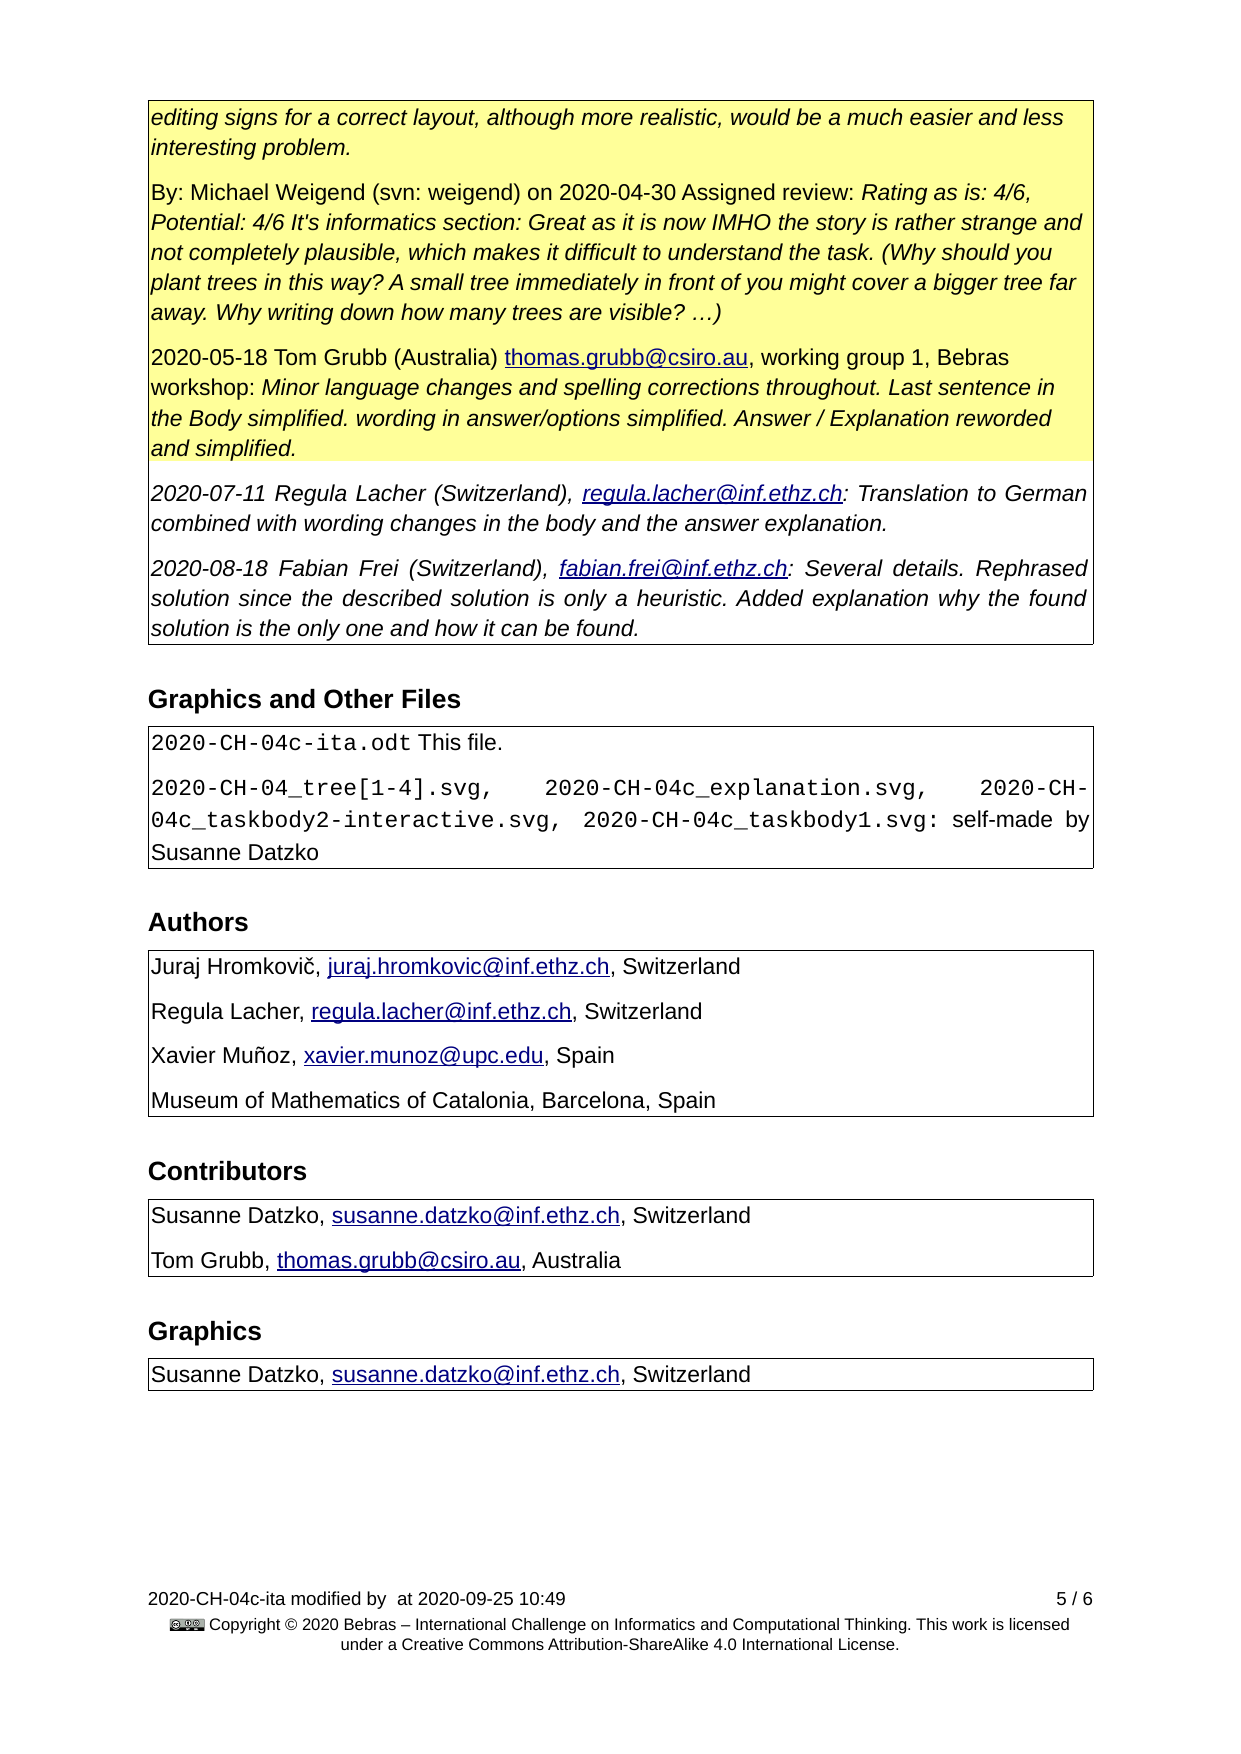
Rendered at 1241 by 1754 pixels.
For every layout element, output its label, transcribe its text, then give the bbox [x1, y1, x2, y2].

text Susanne Datzko, susanne.datzko@inf.ethz.ch, Switzerland [149, 1359, 1093, 1390]
text 2020-CH-04_tree[1-4].svg, 2020-CH-04c_explanation.svg, 2020-CH-04c_taskbody2-interactive.svg, 2020-CH-04c_taskbody1.svg: self-made by Susanne Datzko [149, 773, 1093, 868]
text By: Michael Weigend (svn: weigend) on 2020-04-30 Assigned review: Rating as is: 4/6, Potential: 4/6 It's informatics section: Great as it is now IMHO the story is rather strange and not completely plausible, which makes it difficult to understand the task. (Why should you plant trees in this way? A small tree immediately in front of you might cover a bigger tree far away. Why writing down how many trees are visible? …) [149, 175, 1093, 326]
subtitle Graphics and Other Files [148, 683, 1093, 714]
text Regula Lacher, regula.lacher@inf.ethz.ch, Switzerland [149, 995, 1093, 1024]
text Juraj Hromkovič, juraj.hromkovic@inf.ethz.ch, Switzerland [149, 951, 1093, 979]
subtitle Graphics [148, 1315, 1093, 1346]
subtitle Contributors [148, 1156, 1093, 1186]
text Xavier Muñoz, xavier.munoz@upc.edu, Spain [149, 1039, 1093, 1069]
text 2020-CH-04c-ita.odt This file. [149, 727, 1093, 758]
text 2020-08-18 Fabian Frei (Switzerland), fabian.frei@inf.ethz.ch: Several details. Rephrased solution since the described solution is only a heuristic. Added explanation why the found solution is the only one and how it can be found. [149, 551, 1093, 644]
text 2020-07-11 Regula Lacher (Switzerland), regula.lacher@inf.ethz.ch: Translation to German combined with wording changes in the body and the answer explanation. [149, 476, 1093, 536]
text Susanne Datzko, susanne.datzko@inf.ethz.ch, Switzerland [149, 1200, 1093, 1228]
subtitle Authors [148, 907, 1093, 937]
text Museum of Mathematics of Catalonia, Barcelona, Spain [149, 1084, 1093, 1116]
text editing signs for a correct layout, although more realistic, would be a much easier and less interesting problem. [149, 101, 1093, 160]
text Tom Grubb, thomas.grubb@csiro.au, Australia [149, 1243, 1093, 1276]
text 2020-05-18 Tom Grubb (Australia) thomas.grubb@csiro.au, working group 1, Bebras workshop: Minor language changes and spelling corrections throughout. Last sentence in the Body simplified. wording in answer/options simplified. Answer / Explanation reworded and simplified. [149, 341, 1093, 461]
